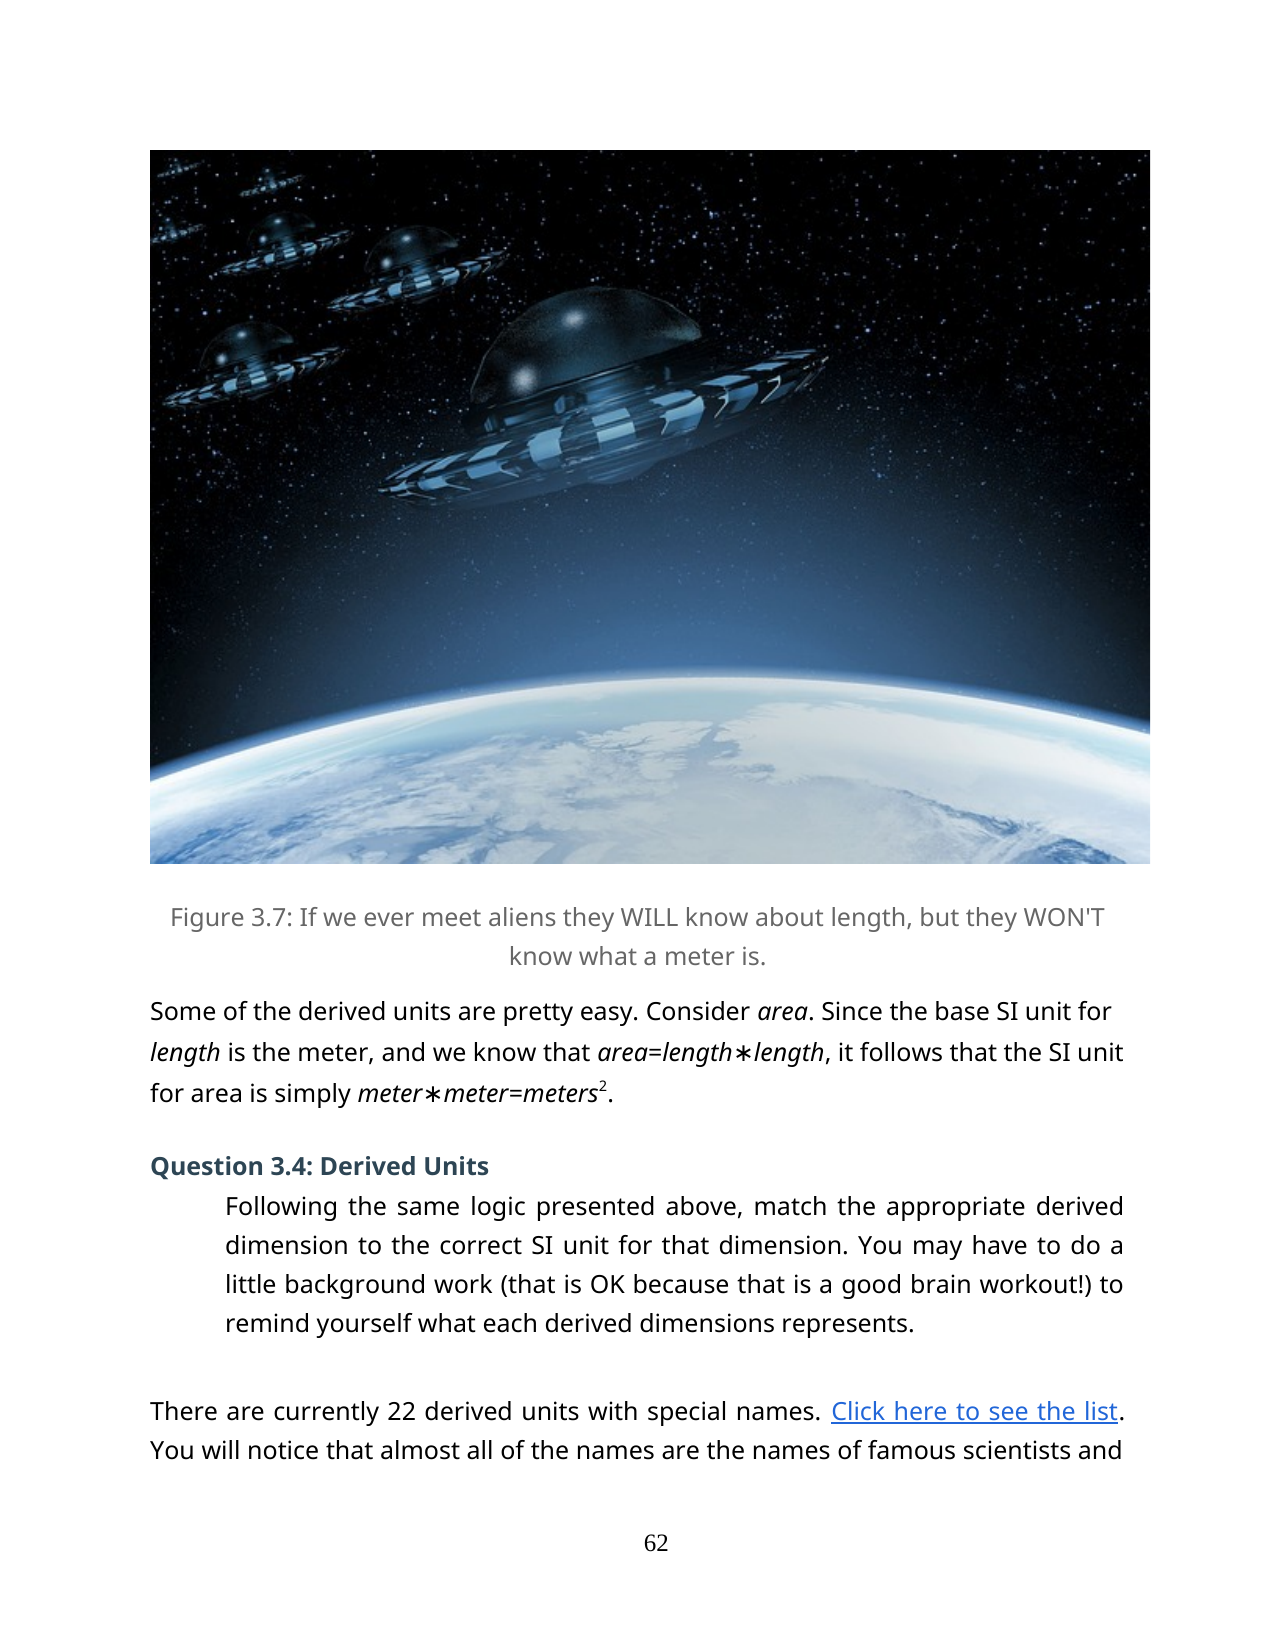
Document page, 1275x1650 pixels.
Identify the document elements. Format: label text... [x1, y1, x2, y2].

text There are currently 22 derived units with special names. Click here to see the list. You will notice that almost all of the names are the names of famous scientists and [150, 1393, 1125, 1467]
text Following the same logic presented above, match the appropriate derived dimension to the correct SI unit for that dimension. You may have to do a little background work (that is OK because that is a good brain workout!) to remind yourself what each derived dimensions represents. [225, 1188, 1125, 1340]
picture [150, 150, 1150, 864]
text Question 3.4: Derived Units [150, 1149, 1102, 1183]
text Some of the derived units are pretty easy. Consider area. Since the base SI unit for length is the meter, and we know that area=length∗length, it follows that the SI unit for area is simply meter∗meter=meters2. [150, 993, 1125, 1109]
text Figure 3.7: If we ever meet aliens they WILL know about length, but they WON'T know what a meter is. [150, 899, 1125, 973]
